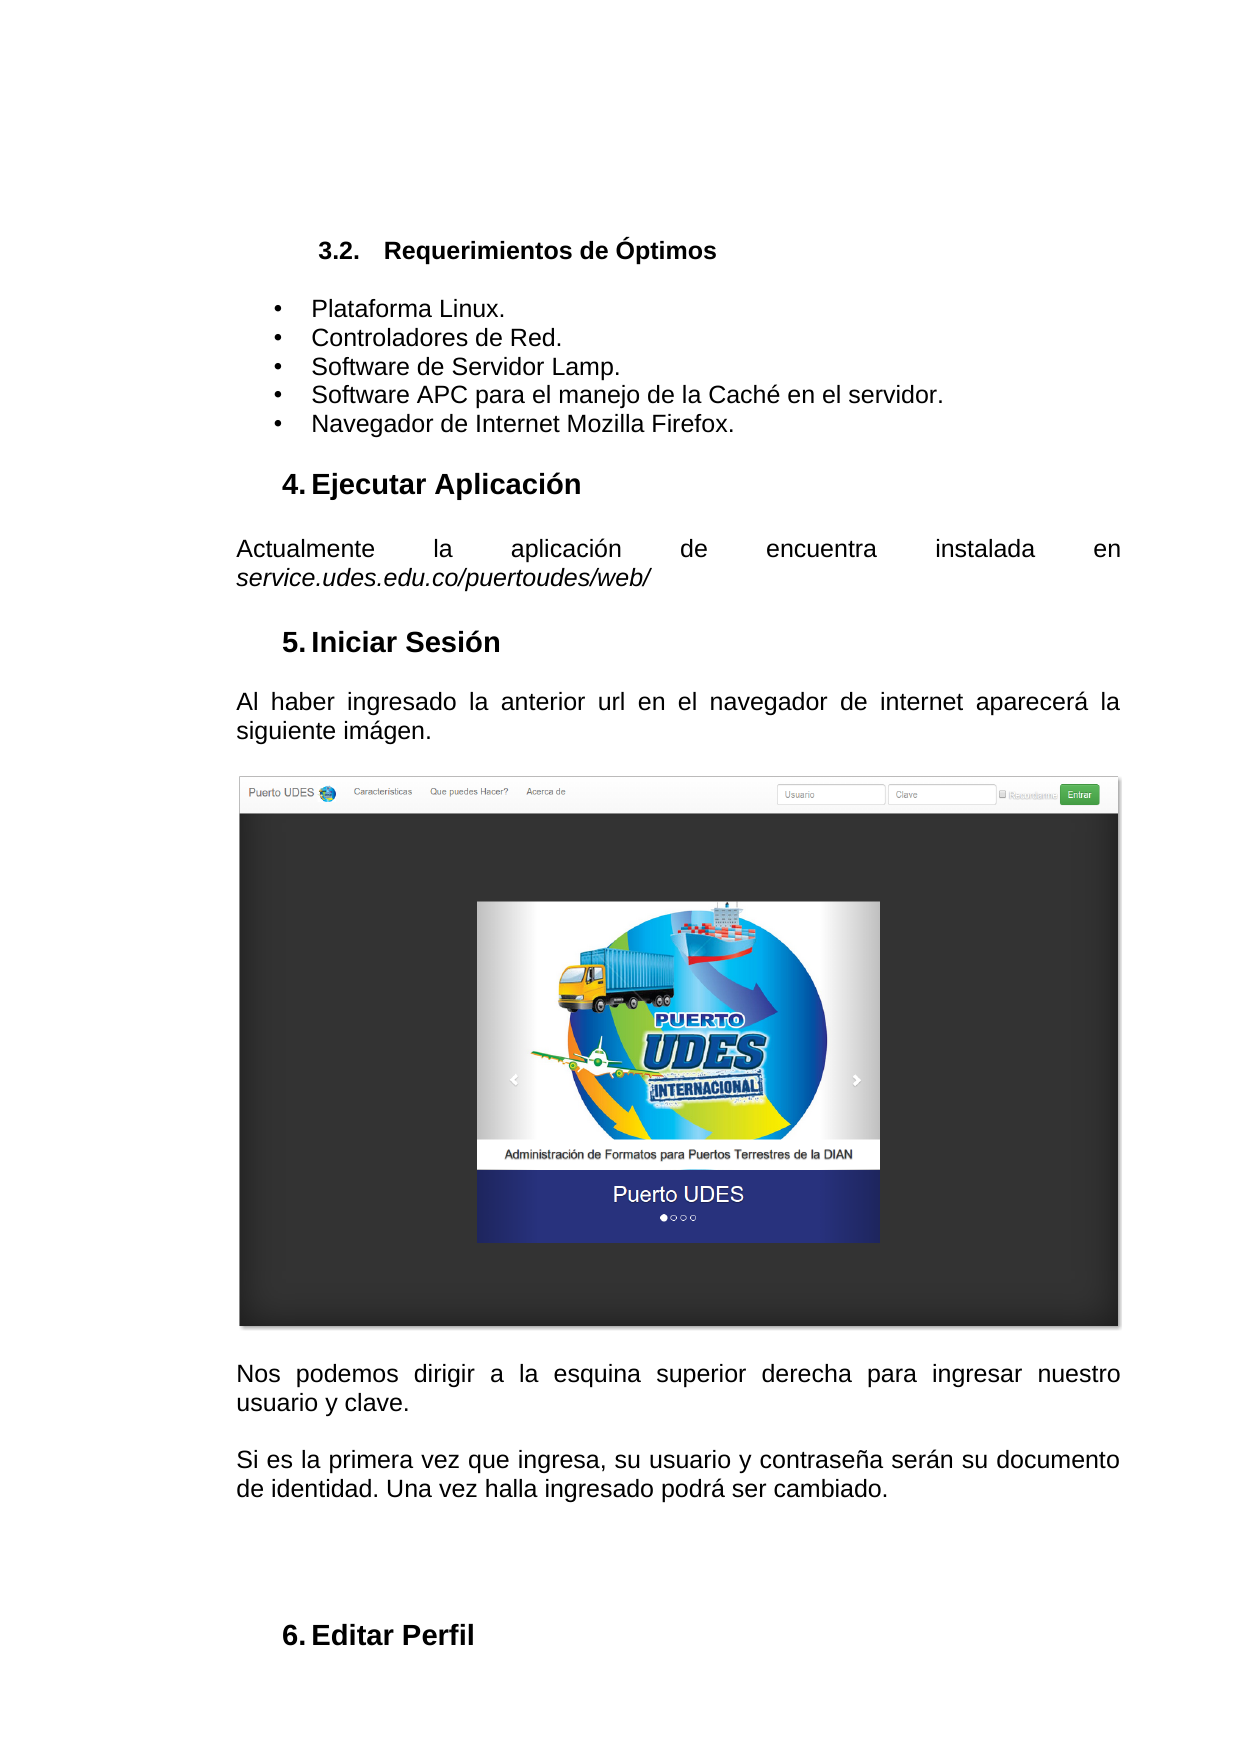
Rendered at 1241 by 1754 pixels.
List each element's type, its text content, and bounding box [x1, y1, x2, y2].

text Al haber ingresado la anterior url en el navegador de internet aparecerá la siguiente imágen. [236, 687, 1122, 745]
list Ejecutar Aplicación [274, 467, 1122, 500]
list Requerimientos de Óptimos [311, 236, 1122, 265]
list Plataforma Linux. [274, 294, 1122, 323]
list Navegador de Internet Mozilla Firefox. [274, 409, 1122, 438]
text Si es la primera vez que ingresa, su usuario y contraseña serán su documento de identidad. Una vez halla ingresado podrá ser cambiado. [236, 1445, 1122, 1503]
text Nos podemos dirigir a la esquina superior derecha para ingresar nuestro usuario y clave. [236, 1359, 1122, 1416]
list Software de Servidor Lamp. [274, 351, 1122, 380]
list Editar Perfil [274, 1618, 1122, 1651]
text Actualmente la aplicación de encuentra instalada en service.udes.edu.co/puertoudes/web/ [236, 534, 1122, 591]
list Software APC para el manejo de la Caché en el servidor. [274, 380, 1122, 409]
picture [236, 773, 1123, 1331]
list Iniciar Sesión [274, 625, 1122, 658]
list Controladores de Red. [274, 323, 1122, 351]
